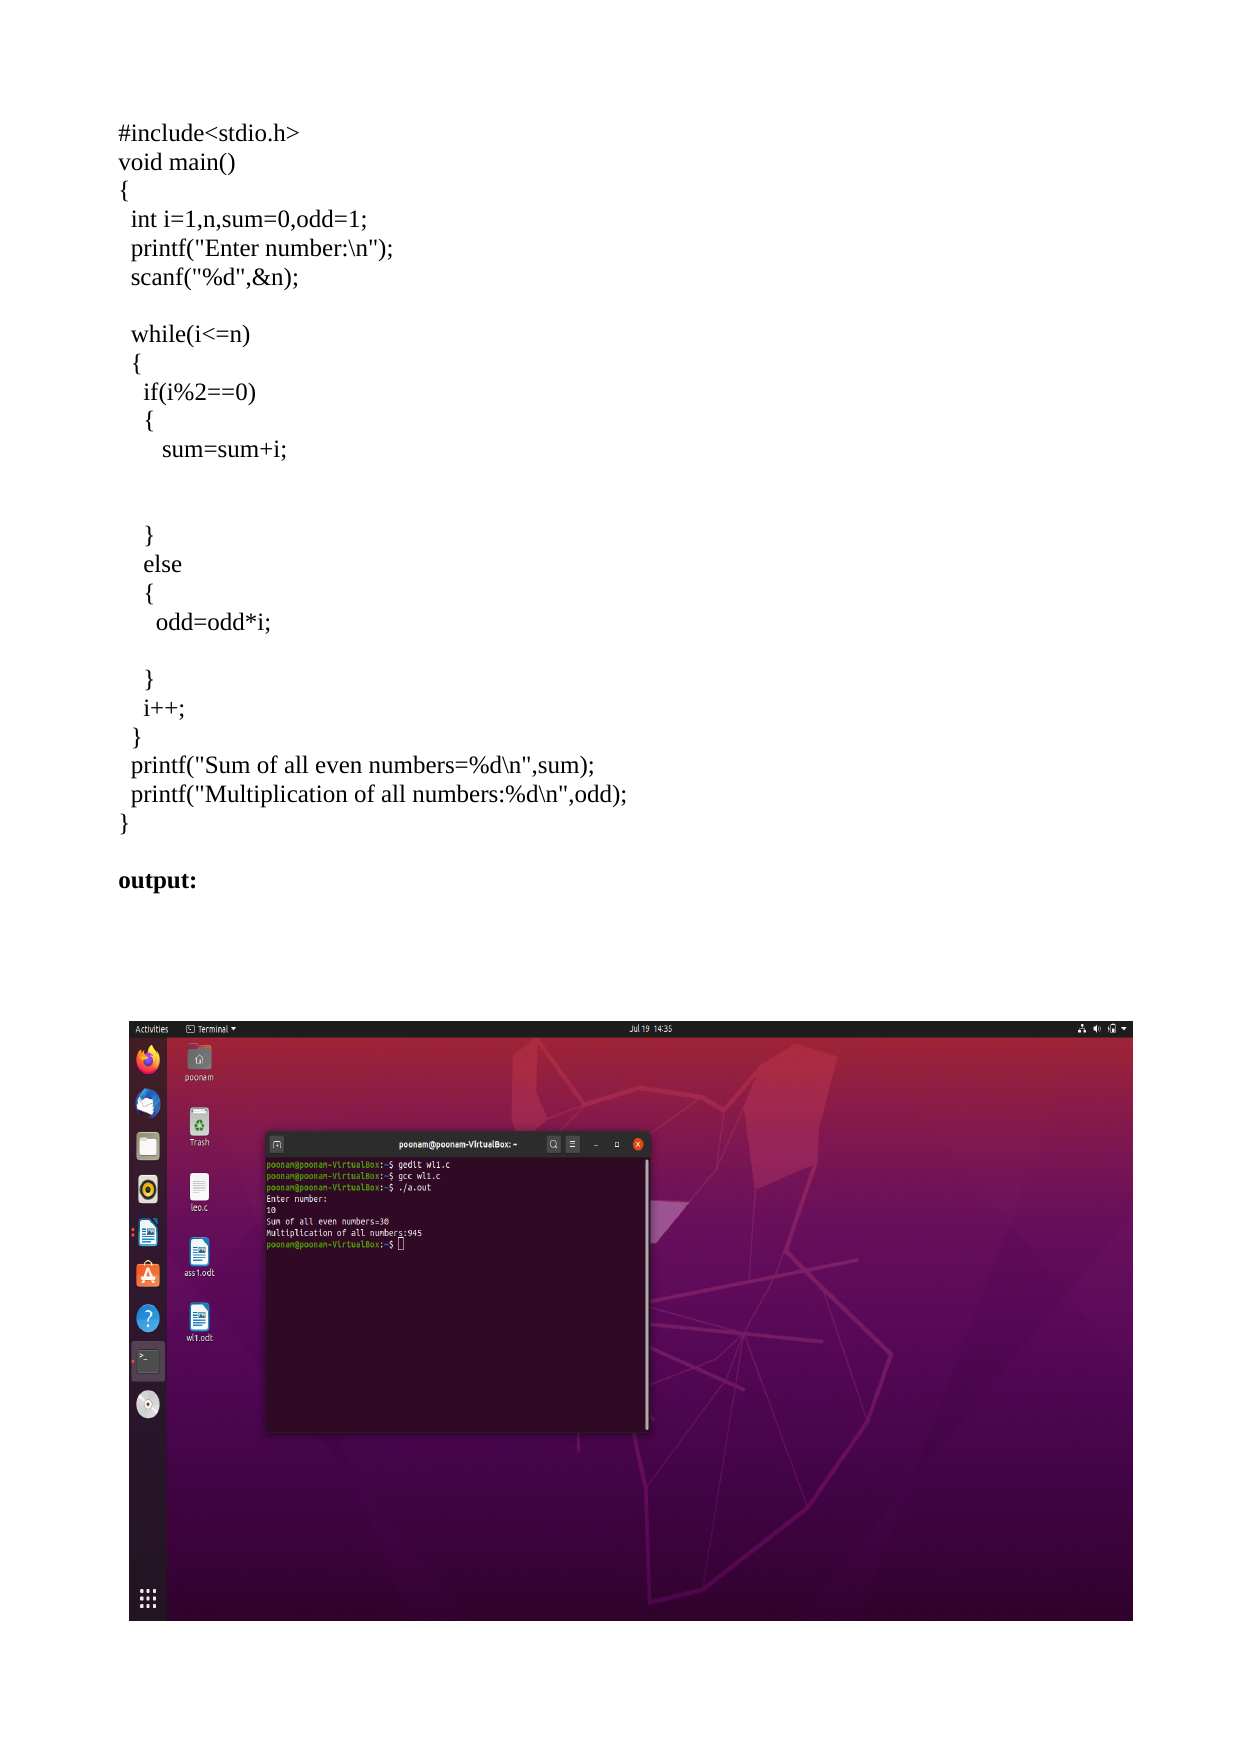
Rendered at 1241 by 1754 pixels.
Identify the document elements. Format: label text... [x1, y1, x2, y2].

text else [118, 549, 1122, 578]
picture [129, 1021, 1133, 1621]
text while(i<=n) [118, 319, 1122, 348]
text void main() [118, 147, 1122, 176]
text { [118, 176, 1122, 204]
text odd=odd*i; [118, 607, 1122, 636]
text } [118, 664, 1122, 693]
text { [118, 578, 1122, 607]
text int i=1,n,sum=0,odd=1; [118, 204, 1122, 233]
text if(i%2==0) [118, 377, 1122, 406]
text } [118, 808, 1122, 837]
text printf("Enter number:\n"); [118, 233, 1122, 262]
text #include<stdio.h> [118, 118, 1122, 147]
text { [118, 348, 1122, 377]
text } [118, 722, 1122, 751]
text scanf("%d",&n); [118, 262, 1122, 291]
text printf("Multiplication of all numbers:%d\n",odd); [118, 779, 1122, 808]
text } [118, 521, 1122, 549]
text sum=sum+i; [118, 434, 1122, 463]
text printf("Sum of all even numbers=%d\n",sum); [118, 751, 1122, 779]
text output: [118, 866, 1122, 894]
text i++; [118, 693, 1122, 722]
text { [118, 406, 1122, 434]
